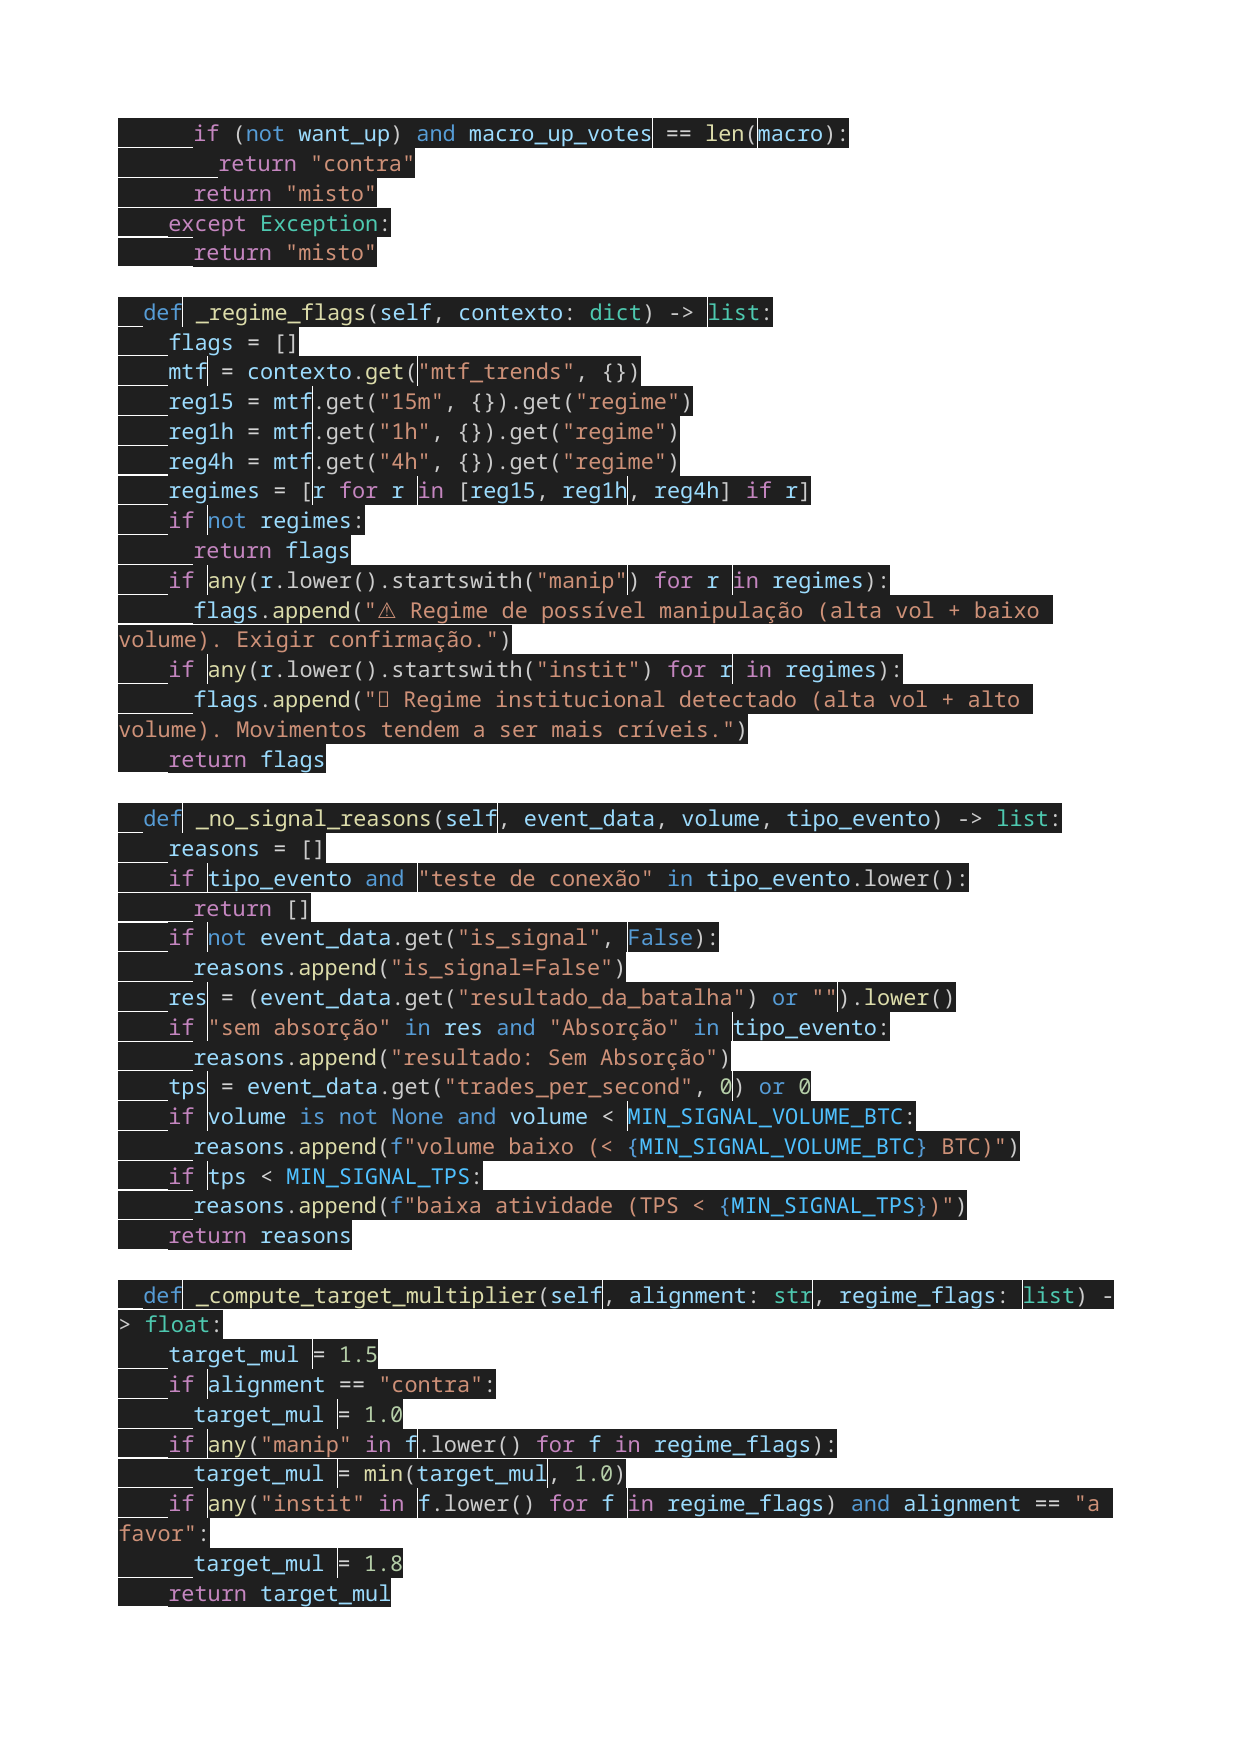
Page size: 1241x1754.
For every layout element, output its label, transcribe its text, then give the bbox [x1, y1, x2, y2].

text return flags [118, 535, 1122, 565]
text def _no_signal_reasons(self, event_data, volume, tipo_evento) -> list: [118, 803, 1122, 833]
text reasons.append("resultado: Sem Absorção") [118, 1041, 1122, 1071]
text if "sem absorção" in res and "Absorção" in tipo_evento: [118, 1012, 1122, 1041]
text if any("instit" in f.lower() for f in regime_flags) and alignment == "a favor": [118, 1488, 1122, 1548]
text mtf = contexto.get("mtf_trends", {}) [118, 356, 1122, 386]
text reasons.append(f"baixa atividade (TPS < {MIN_SIGNAL_TPS})") [118, 1190, 1122, 1220]
text reg15 = mtf.get("15m", {}).get("regime") [118, 386, 1122, 416]
text reg4h = mtf.get("4h", {}).get("regime") [118, 446, 1122, 476]
text if any(r.lower().startswith("instit") for r in regimes): [118, 654, 1122, 684]
text target_mul = 1.0 [118, 1399, 1122, 1429]
text def _regime_flags(self, contexto: dict) -> list: [118, 297, 1122, 327]
text if alignment == "contra": [118, 1369, 1122, 1399]
text return reasons [118, 1220, 1122, 1250]
text if volume is not None and volume < MIN_SIGNAL_VOLUME_BTC: [118, 1101, 1122, 1131]
text return "misto" [118, 178, 1122, 207]
text target_mul = 1.5 [118, 1339, 1122, 1369]
text reasons.append(f"volume baixo (< {MIN_SIGNAL_VOLUME_BTC} BTC)") [118, 1131, 1122, 1161]
text if not event_data.get("is_signal", False): [118, 922, 1122, 952]
text regimes = [r for r in [reg15, reg1h, reg4h] if r] [118, 476, 1122, 505]
text tps = event_data.get("trades_per_second", 0) or 0 [118, 1071, 1122, 1101]
text reasons = [] [118, 833, 1122, 863]
text def _compute_target_multiplier(self, alignment: str, regime_flags: list) -> float: [118, 1280, 1122, 1339]
text return [] [118, 892, 1122, 922]
text flags = [] [118, 327, 1122, 356]
text if (not want_up) and macro_up_votes == len(macro): [118, 118, 1122, 148]
text if any(r.lower().startswith("manip") for r in regimes): [118, 565, 1122, 595]
text reg1h = mtf.get("1h", {}).get("regime") [118, 416, 1122, 446]
text if any("manip" in f.lower() for f in regime_flags): [118, 1429, 1122, 1458]
text flags.append("⚠️ Regime de possível manipulação (alta vol + baixo volume). Exigir confirmação.") [118, 595, 1122, 654]
text except Exception: [118, 207, 1122, 237]
text flags.append("✅ Regime institucional detectado (alta vol + alto volume). Movimentos tendem a ser mais críveis.") [118, 684, 1122, 744]
text return target_mul [118, 1578, 1122, 1607]
text target_mul = 1.8 [118, 1548, 1122, 1578]
text if tipo_evento and "teste de conexão" in tipo_evento.lower(): [118, 863, 1122, 892]
text if not regimes: [118, 505, 1122, 535]
text res = (event_data.get("resultado_da_batalha") or "").lower() [118, 982, 1122, 1012]
text target_mul = min(target_mul, 1.0) [118, 1458, 1122, 1488]
text reasons.append("is_signal=False") [118, 952, 1122, 982]
text return "misto" [118, 237, 1122, 267]
text return flags [118, 744, 1122, 773]
text return "contra" [118, 148, 1122, 178]
text if tps < MIN_SIGNAL_TPS: [118, 1161, 1122, 1190]
